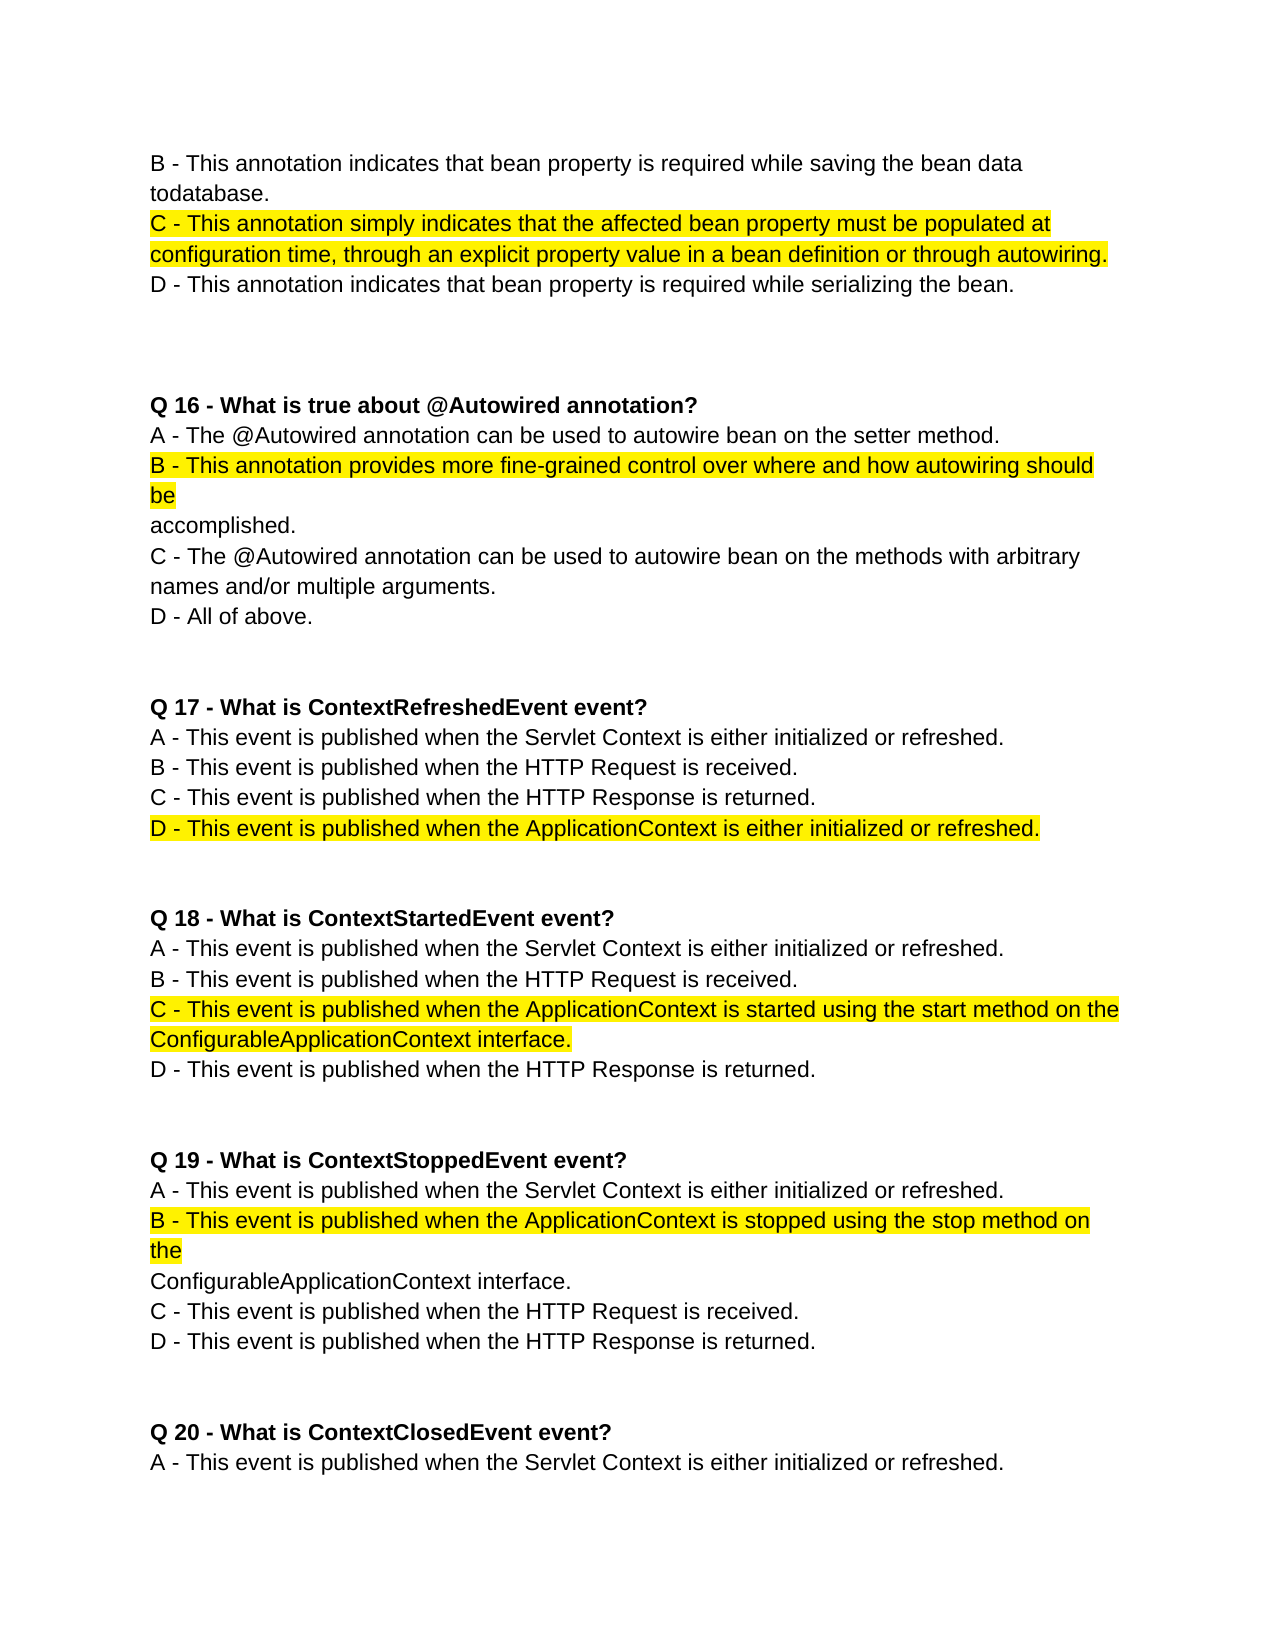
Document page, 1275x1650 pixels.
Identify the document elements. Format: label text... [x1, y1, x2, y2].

text A - This event is published when the Servlet Context is either initialized or refreshed. [150, 724, 1125, 750]
text D - This event is published when the ApplicationContext is either initialized or refreshed. [150, 814, 1125, 841]
text A - The @Autowired annotation can be used to autowire bean on the setter method. [150, 422, 1125, 448]
text A - This event is published when the Servlet Context is either initialized or refreshed. [150, 1449, 1125, 1475]
text C - This event is published when the HTTP Response is returned. [150, 784, 1125, 811]
text B - This annotation provides more fine-grained control over where and how autowiring should be [150, 452, 1125, 509]
text ConfigurableApplicationContext interface. [150, 1268, 1125, 1294]
text B - This event is published when the HTTP Request is received. [150, 966, 1125, 992]
text D - All of above. [150, 603, 1125, 629]
text C - This annotation simply indicates that the affected bean property must be populated at [150, 210, 1125, 237]
text C - The @Autowired annotation can be used to autowire bean on the methods with arbitrary [150, 543, 1125, 569]
text B - This event is published when the ApplicationContext is stopped using the stop method on the [150, 1207, 1125, 1264]
text configuration time, through an explicit property value in a bean definition or through autowiring. [150, 241, 1125, 267]
text Q 16 - What is true about @Autowired annotation? [150, 392, 1125, 418]
text Q 17 - What is ContextRefreshedEvent event? [150, 694, 1125, 720]
text D - This event is published when the HTTP Response is returned. [150, 1328, 1125, 1354]
text D - This annotation indicates that bean property is required while serializing the bean. [150, 271, 1125, 297]
text A - This event is published when the Servlet Context is either initialized or refreshed. [150, 1177, 1125, 1203]
text ConfigurableApplicationContext interface. [150, 1026, 1125, 1052]
text B - This annotation indicates that bean property is required while saving the bean data todatabase. [150, 150, 1125, 207]
text C - This event is published when the HTTP Request is received. [150, 1298, 1125, 1324]
text B - This event is published when the HTTP Request is received. [150, 754, 1125, 781]
text A - This event is published when the Servlet Context is either initialized or refreshed. [150, 935, 1125, 962]
text Q 18 - What is ContextStartedEvent event? [150, 905, 1125, 932]
text accomplished. [150, 512, 1125, 539]
text Q 20 - What is ContextClosedEvent event? [150, 1419, 1125, 1445]
text names and/or multiple arguments. [150, 573, 1125, 599]
text D - This event is published when the HTTP Response is returned. [150, 1056, 1125, 1083]
text C - This event is published when the ApplicationContext is started using the start method on the [150, 996, 1125, 1022]
text Q 19 - What is ContextStoppedEvent event? [150, 1147, 1125, 1173]
